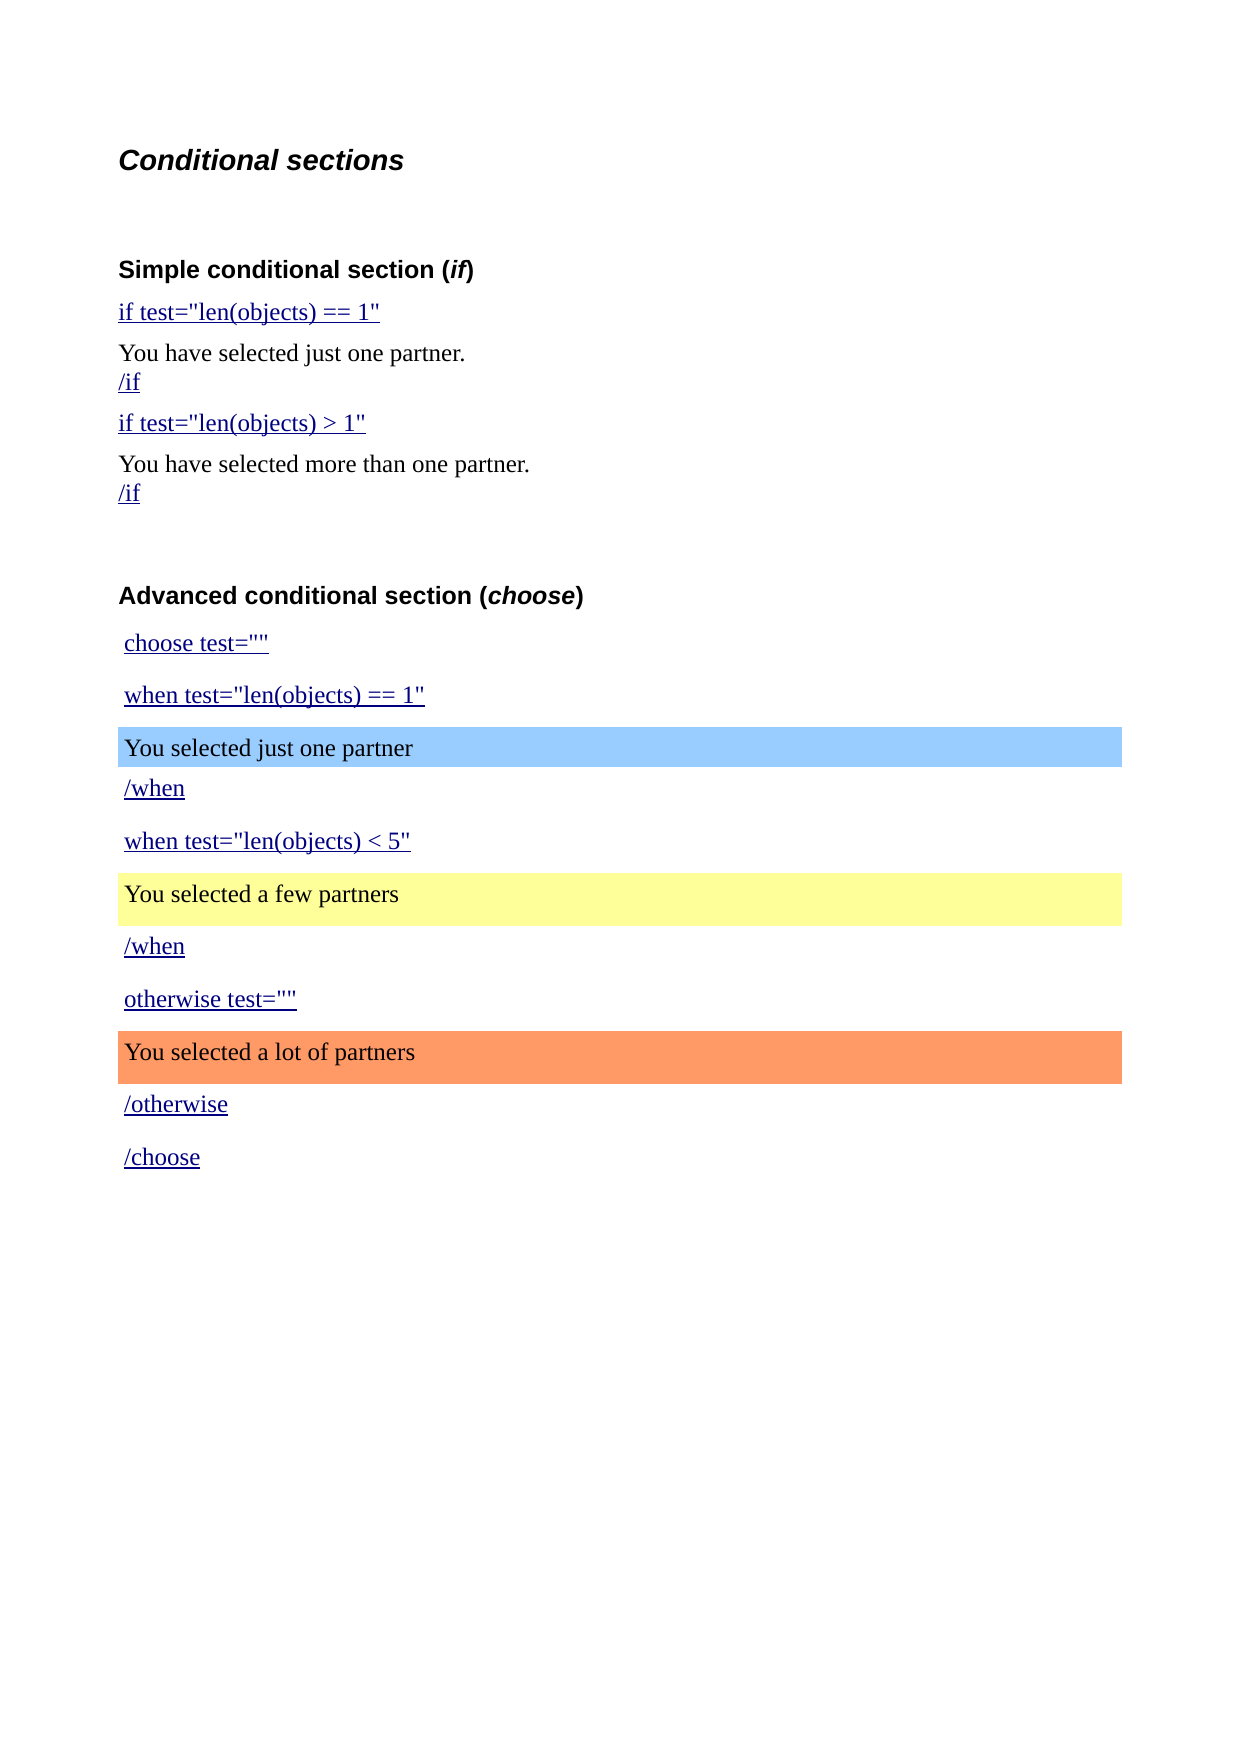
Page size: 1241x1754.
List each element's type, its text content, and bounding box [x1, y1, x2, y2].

text You have selected more than one partner. [118, 449, 1122, 478]
table_header choose test="" [118, 622, 1122, 674]
table_cell /otherwise [118, 1084, 1122, 1136]
subtitle Advanced conditional section (choose) [118, 581, 1122, 609]
table_cell when test="len(objects) == 1" [118, 675, 1122, 727]
text You have selected just one partner. [118, 338, 1122, 367]
table_cell You selected a lot of partners [118, 1031, 1122, 1084]
table_cell /when [118, 768, 1122, 820]
table_cell You selected just one partner [118, 727, 1122, 767]
table_cell otherwise test="" [118, 978, 1122, 1031]
text /if [118, 478, 1122, 507]
table_cell when test="len(objects) < 5" [118, 820, 1122, 873]
text if test="len(objects) == 1" [118, 297, 1122, 325]
table_cell /when [118, 926, 1122, 978]
subtitle Conditional sections [118, 143, 1122, 177]
text if test="len(objects) > 1" [118, 408, 1122, 437]
table_cell /choose [118, 1136, 1122, 1189]
subtitle Simple conditional section (if) [118, 255, 1122, 284]
text /if [118, 367, 1122, 395]
table_cell You selected a few partners [118, 873, 1122, 926]
